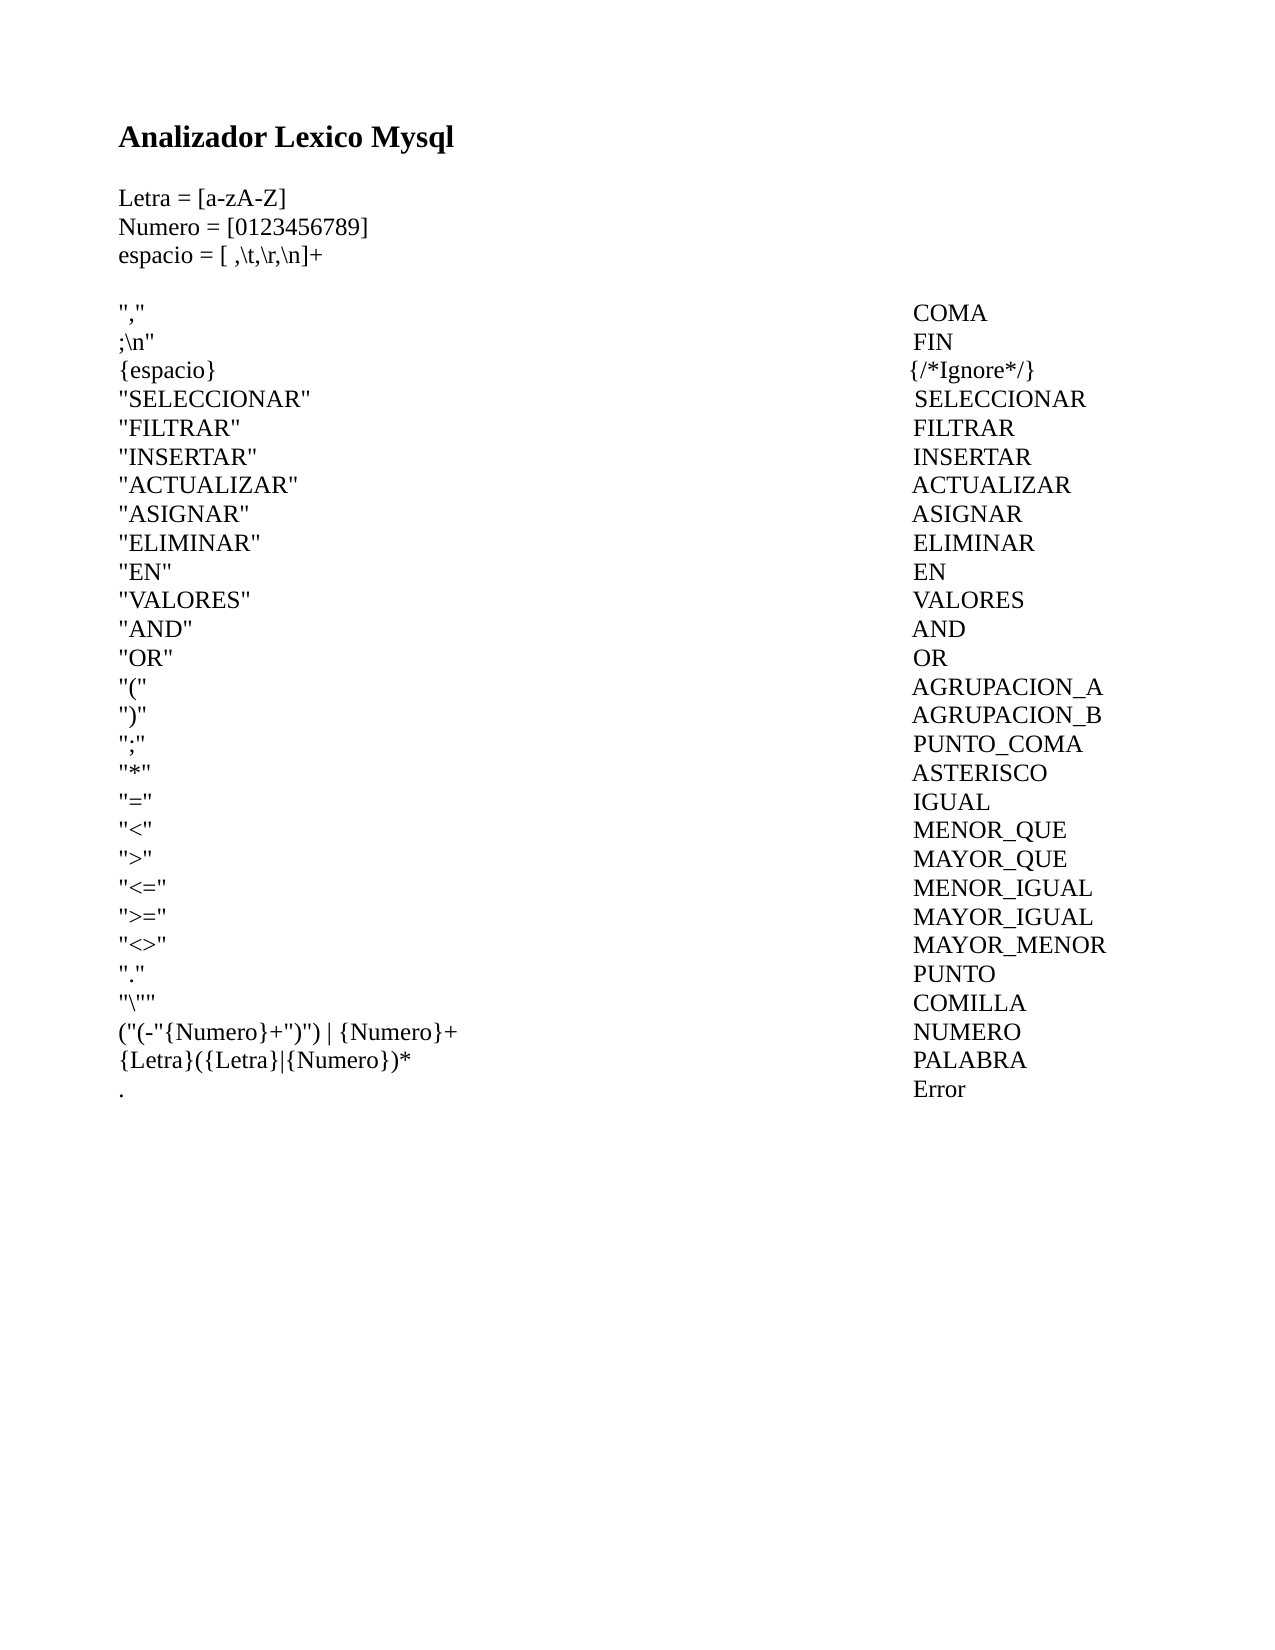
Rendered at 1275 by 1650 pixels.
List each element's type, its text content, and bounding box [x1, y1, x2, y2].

text "VALORES" VALORES [118, 585, 1157, 614]
text ;\n" FIN [118, 327, 1157, 355]
text ">=" MAYOR_IGUAL [118, 902, 1157, 930]
text "," COMA [118, 298, 1157, 327]
text "ASIGNAR" ASIGNAR [118, 499, 1157, 528]
text "<=" MENOR_IGUAL [118, 873, 1157, 902]
text "=" IGUAL [118, 787, 1157, 815]
text "*" ASTERISCO [118, 758, 1157, 787]
text "SELECCIONAR" SELECCIONAR "FILTRAR" FILTRAR [118, 384, 1157, 442]
text Letra = [a-zA-Z] [118, 183, 1157, 212]
text "<" MENOR_QUE [118, 815, 1157, 844]
text {Letra}({Letra}|{Numero})* PALABRA [118, 1045, 1157, 1074]
text ")" AGRUPACION_B [118, 700, 1157, 729]
text ">" MAYOR_QUE [118, 844, 1157, 873]
text "ELIMINAR" ELIMINAR [118, 528, 1157, 557]
text Analizador Lexico Mysql [118, 118, 1157, 154]
text "(" AGRUPACION_A [118, 672, 1157, 700]
text "OR" OR [118, 643, 1157, 672]
text ("(-"{Numero}+")") | {Numero}+ NUMERO [118, 1017, 1157, 1045]
text "EN" EN [118, 557, 1157, 585]
text "ACTUALIZAR" ACTUALIZAR [118, 470, 1157, 499]
text "AND" AND [118, 614, 1157, 643]
text "INSERTAR" INSERTAR [118, 442, 1157, 470]
text . Error [118, 1074, 1157, 1103]
text {espacio} {/*Ignore*/} [118, 355, 1157, 384]
text "<>" MAYOR_MENOR [118, 930, 1157, 959]
text "." PUNTO [118, 959, 1157, 988]
text "\"" COMILLA [118, 988, 1157, 1017]
text ";" PUNTO_COMA [118, 729, 1157, 758]
text espacio = [ ,\t,\r,\n]+ [118, 240, 1157, 269]
text Numero = [0123456789] [118, 212, 1157, 240]
